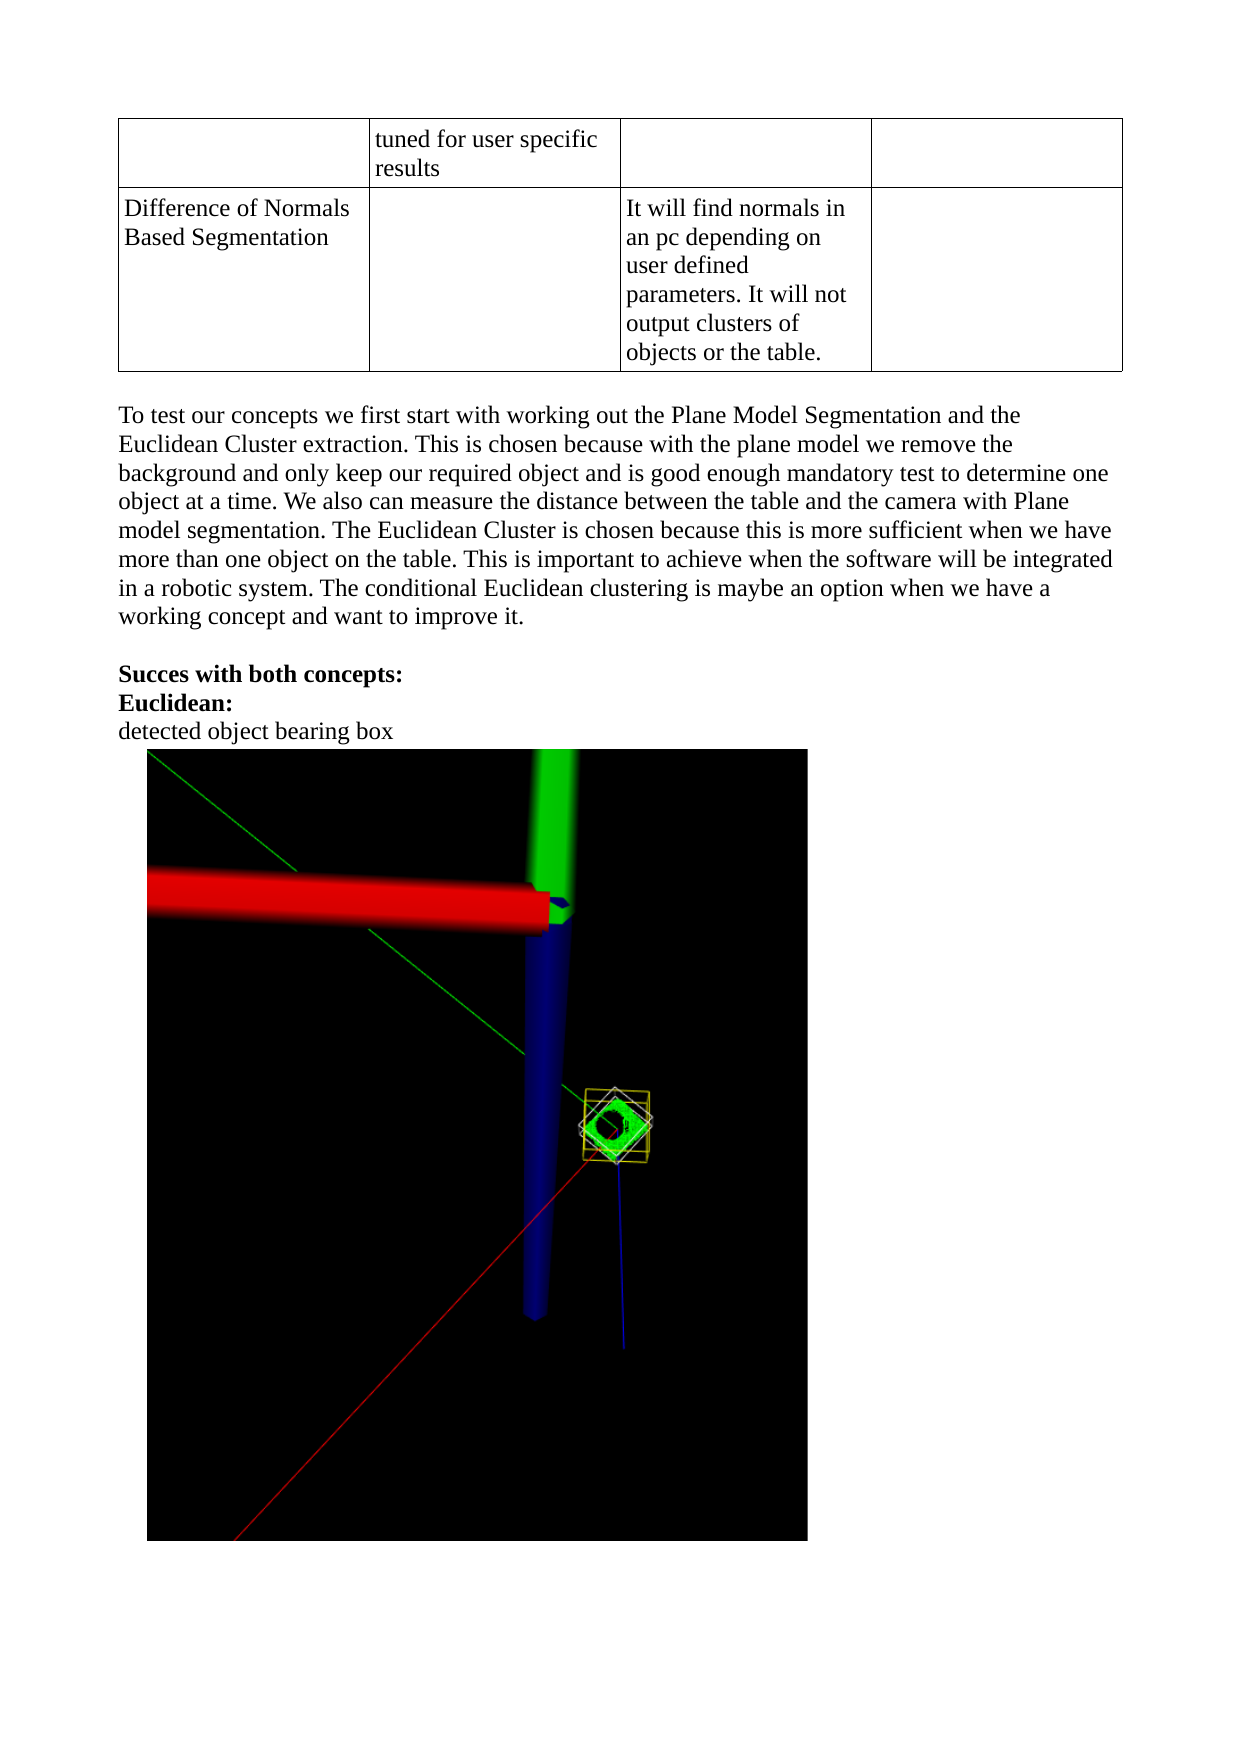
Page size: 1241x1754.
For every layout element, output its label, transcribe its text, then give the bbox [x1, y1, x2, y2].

picture [147, 749, 808, 1541]
table_cell [621, 119, 871, 187]
text Succes with both concepts: [118, 659, 1122, 688]
table_cell [872, 119, 1122, 187]
table_cell tuned for user specific results [370, 119, 620, 187]
text Euclidean: [118, 688, 1122, 716]
text detected object bearing box [118, 716, 1122, 745]
table_cell [370, 188, 620, 371]
table_cell [872, 188, 1122, 371]
table_cell It will find normals in an pc depending on user defined parameters. It will not output clusters of objects or the table. [621, 188, 871, 371]
table_cell [119, 119, 369, 187]
text To test our concepts we first start with working out the Plane Model Segmentation and the Euclidean Cluster extraction. This is chosen because with the plane model we remove the background and only keep our required object and is good enough mandatory test to determine one object at a time. We also can measure the distance between the table and the camera with Plane model segmentation. The Euclidean Cluster is chosen because this is more sufficient when we have more than one object on the table. This is important to achieve when the software will be integrated in a robotic system. The conditional Euclidean clustering is maybe an option when we have a working concept and want to improve it. [118, 400, 1122, 630]
table_cell Difference of Normals Based Segmentation [119, 188, 369, 371]
